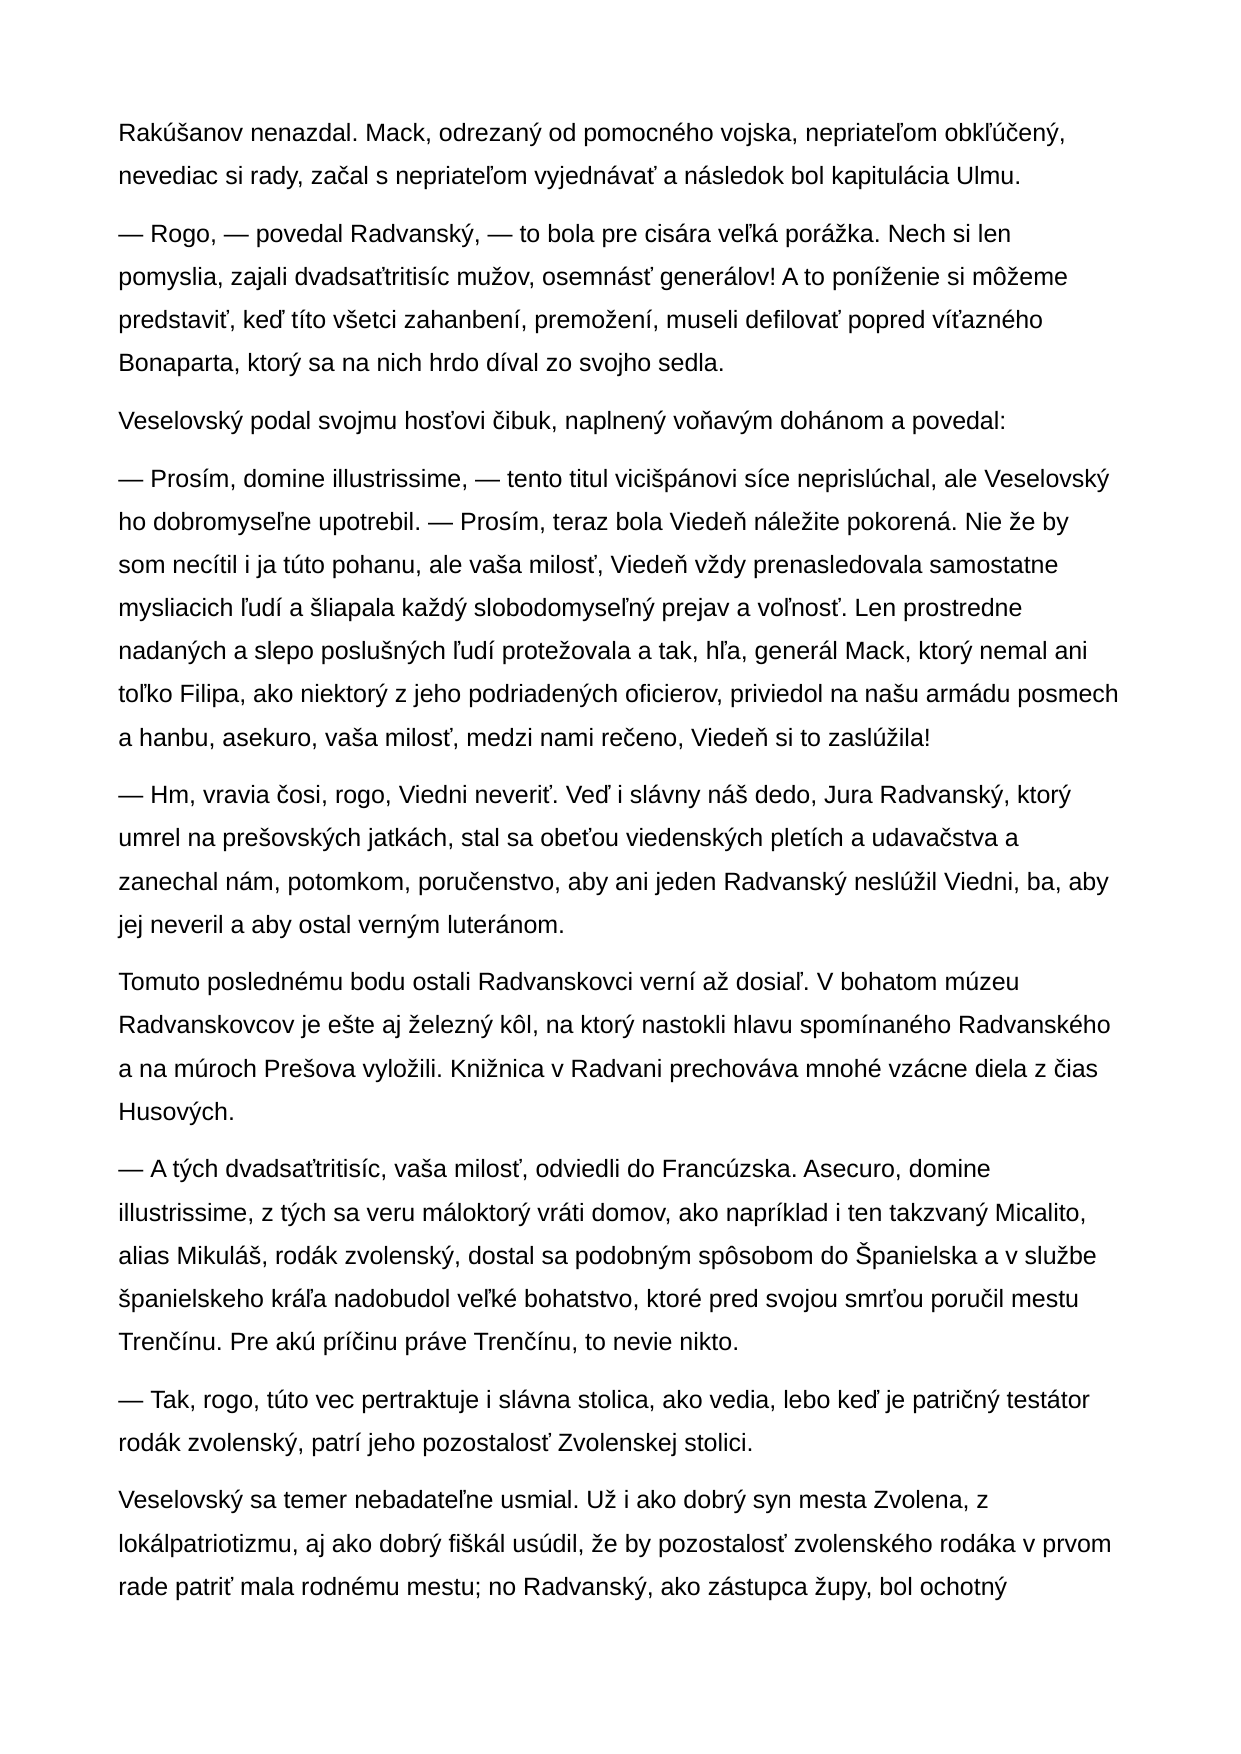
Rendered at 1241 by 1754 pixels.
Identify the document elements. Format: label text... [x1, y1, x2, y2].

text — Hm, vravia čosi, rogo, Viedni neveriť. Veď i slávny náš dedo, Jura Radvanský, ktorý umrel na prešovských jatkách, stal sa obeťou viedenských pletích a udavačstva a zanechal nám, potomkom, poručenstvo, aby ani jeden Radvanský neslúžil Viedni, ba, aby jej neveril a aby ostal verným luteránom. [118, 780, 1122, 938]
text Veselovský podal svojmu hosťovi čibuk, naplnený voňavým dohánom a povedal: [118, 406, 1122, 435]
text Tomuto poslednému bodu ostali Radvanskovci verní až dosiaľ. V bohatom múzeu Radvanskovcov je ešte aj železný kôl, na ktorý nastokli hlavu spomínaného Radvanského a na múroch Prešova vyložili. Knižnica v Radvani prechováva mnohé vzácne diela z čias Husových. [118, 967, 1122, 1125]
text — Rogo, — povedal Radvanský, — to bola pre cisára veľká porážka. Nech si len pomyslia, zajali dvadsaťtritisíc mužov, osemnásť generálov! A to poníženie si môžeme predstaviť, keď títo všetci zahanbení, premožení, museli defilovať popred víťazného Bonaparta, ktorý sa na nich hrdo díval zo svojho sedla. [118, 219, 1122, 377]
text — Tak, rogo, túto vec pertraktuje i slávna stolica, ako vedia, lebo keď je patričný testátor rodák zvolenský, patrí jeho pozostalosť Zvolenskej stolici. [118, 1384, 1122, 1456]
text Rakúšanov nenazdal. Mack, odrezaný od pomocného vojska, nepriateľom obkľúčený, nevediac si rady, začal s nepriateľom vyjednávať a následok bol kapitulácia Ulmu. [118, 118, 1122, 190]
text — A tých dvadsaťtritisíc, vaša milosť, odviedli do Francúzska. Asecuro, domine illustrissime, z tých sa veru máloktorý vráti domov, ako napríklad i ten takzvaný Micalito, alias Mikuláš, rodák zvolenský, dostal sa podobným spôsobom do Španielska a v službe španielskeho kráľa nadobudol veľké bohatstvo, ktoré pred svojou smrťou poručil mestu Trenčínu. Pre akú príčinu práve Trenčínu, to nevie nikto. [118, 1154, 1122, 1356]
text — Prosím, domine illustrissime, — tento titul vicišpánovi síce neprislúchal, ale Veselovský ho dobromyseľne upotrebil. — Prosím, teraz bola Viedeň náležite pokorená. Nie že by som necítil i ja túto pohanu, ale vaša milosť, Viedeň vždy prenasledovala samostatne mysliacich ľudí a šliapala každý slobodomyseľný prejav a voľnosť. Len prostredne nadaných a slepo poslušných ľudí protežovala a tak, hľa, generál Mack, ktorý nemal ani toľko Filipa, ako niektorý z jeho podriadených oficierov, priviedol na našu armádu posmech a hanbu, asekuro, vaša milosť, medzi nami rečeno, Viedeň si to zaslúžila! [118, 464, 1122, 751]
text Veselovský sa temer nebadateľne usmial. Už i ako dobrý syn mesta Zvolena, z lokálpatriotizmu, aj ako dobrý fiškál usúdil, že by pozostalosť zvolenského rodáka v prvom rade patriť mala rodnému mestu; no Radvanský, ako zástupca župy, bol ochotný [118, 1485, 1122, 1600]
